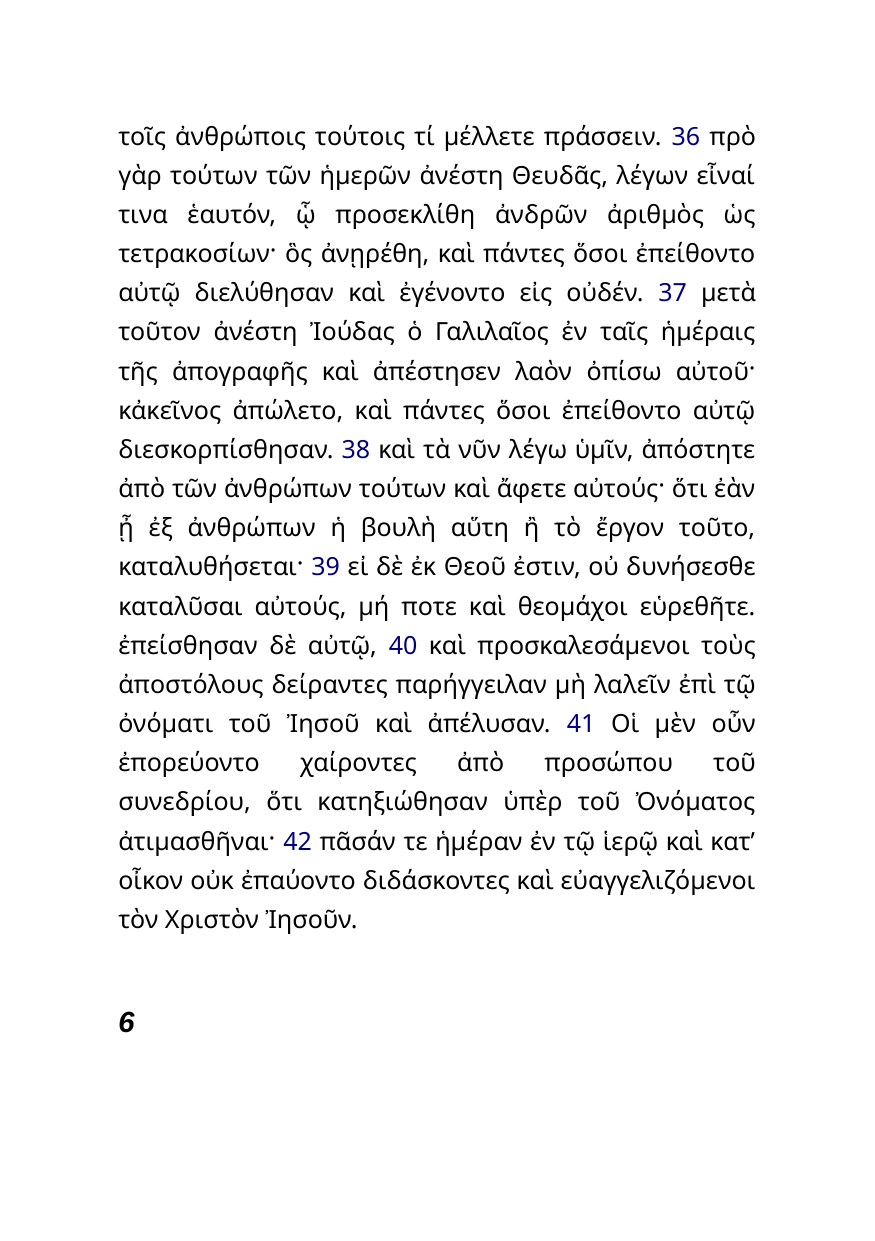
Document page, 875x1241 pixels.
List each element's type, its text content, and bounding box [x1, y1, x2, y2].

text τοῖς ἀνθρώποις τούτοις τί μέλλετε πράσσειν. 36 πρὸ γὰρ τούτων τῶν ἡμερῶν ἀνέστη Θευδᾶς, λέγων εἶναί τινα ἑαυτόν, ᾧ προσεκλίθη ἀνδρῶν ἀριθμὸς ὡς τετρακοσίων· ὃς ἀνῃρέθη, καὶ πάντες ὅσοι ἐπείθοντο αὐτῷ διελύθησαν καὶ ἐγένοντο εἰς οὐδέν. 37 μετὰ τοῦτον ἀνέστη Ἰούδας ὁ Γαλιλαῖος ἐν ταῖς ἡμέραις τῆς ἀπογραφῆς καὶ ἀπέστησεν λαὸν ὀπίσω αὐτοῦ· κἀκεῖνος ἀπώλετο, καὶ πάντες ὅσοι ἐπείθοντο αὐτῷ διεσκορπίσθησαν. 38 καὶ τὰ νῦν λέγω ὑμῖν, ἀπόστητε ἀπὸ τῶν ἀνθρώπων τούτων καὶ ἄφετε αὐτούς· ὅτι ἐὰν ᾖ ἐξ ἀνθρώπων ἡ βουλὴ αὕτη ἢ τὸ ἔργον τοῦτο, καταλυθήσεται· 39 εἰ δὲ ἐκ Θεοῦ ἐστιν, οὐ δυνήσεσθε καταλῦσαι αὐτούς, μή ποτε καὶ θεομάχοι εὑρεθῆτε. ἐπείσθησαν δὲ αὐτῷ, 40 καὶ προσκαλεσάμενοι τοὺς ἀποστόλους δείραντες παρήγγειλαν μὴ λαλεῖν ἐπὶ τῷ ὀνόματι τοῦ Ἰησοῦ καὶ ἀπέλυσαν. 41 Οἱ μὲν οὖν ἐπορεύοντο χαίροντες ἀπὸ προσώπου τοῦ συνεδρίου, ὅτι κατηξιώθησαν ὑπὲρ τοῦ Ὀνόματος ἀτιμασθῆναι· 42 πᾶσάν τε ἡμέραν ἐν τῷ ἱερῷ καὶ κατ’ οἶκον οὐκ ἐπαύοντο διδάσκοντες καὶ εὐαγγελιζόμενοι τὸν Χριστὸν Ἰησοῦν. [118, 118, 756, 936]
subtitle 6 [118, 1005, 756, 1038]
